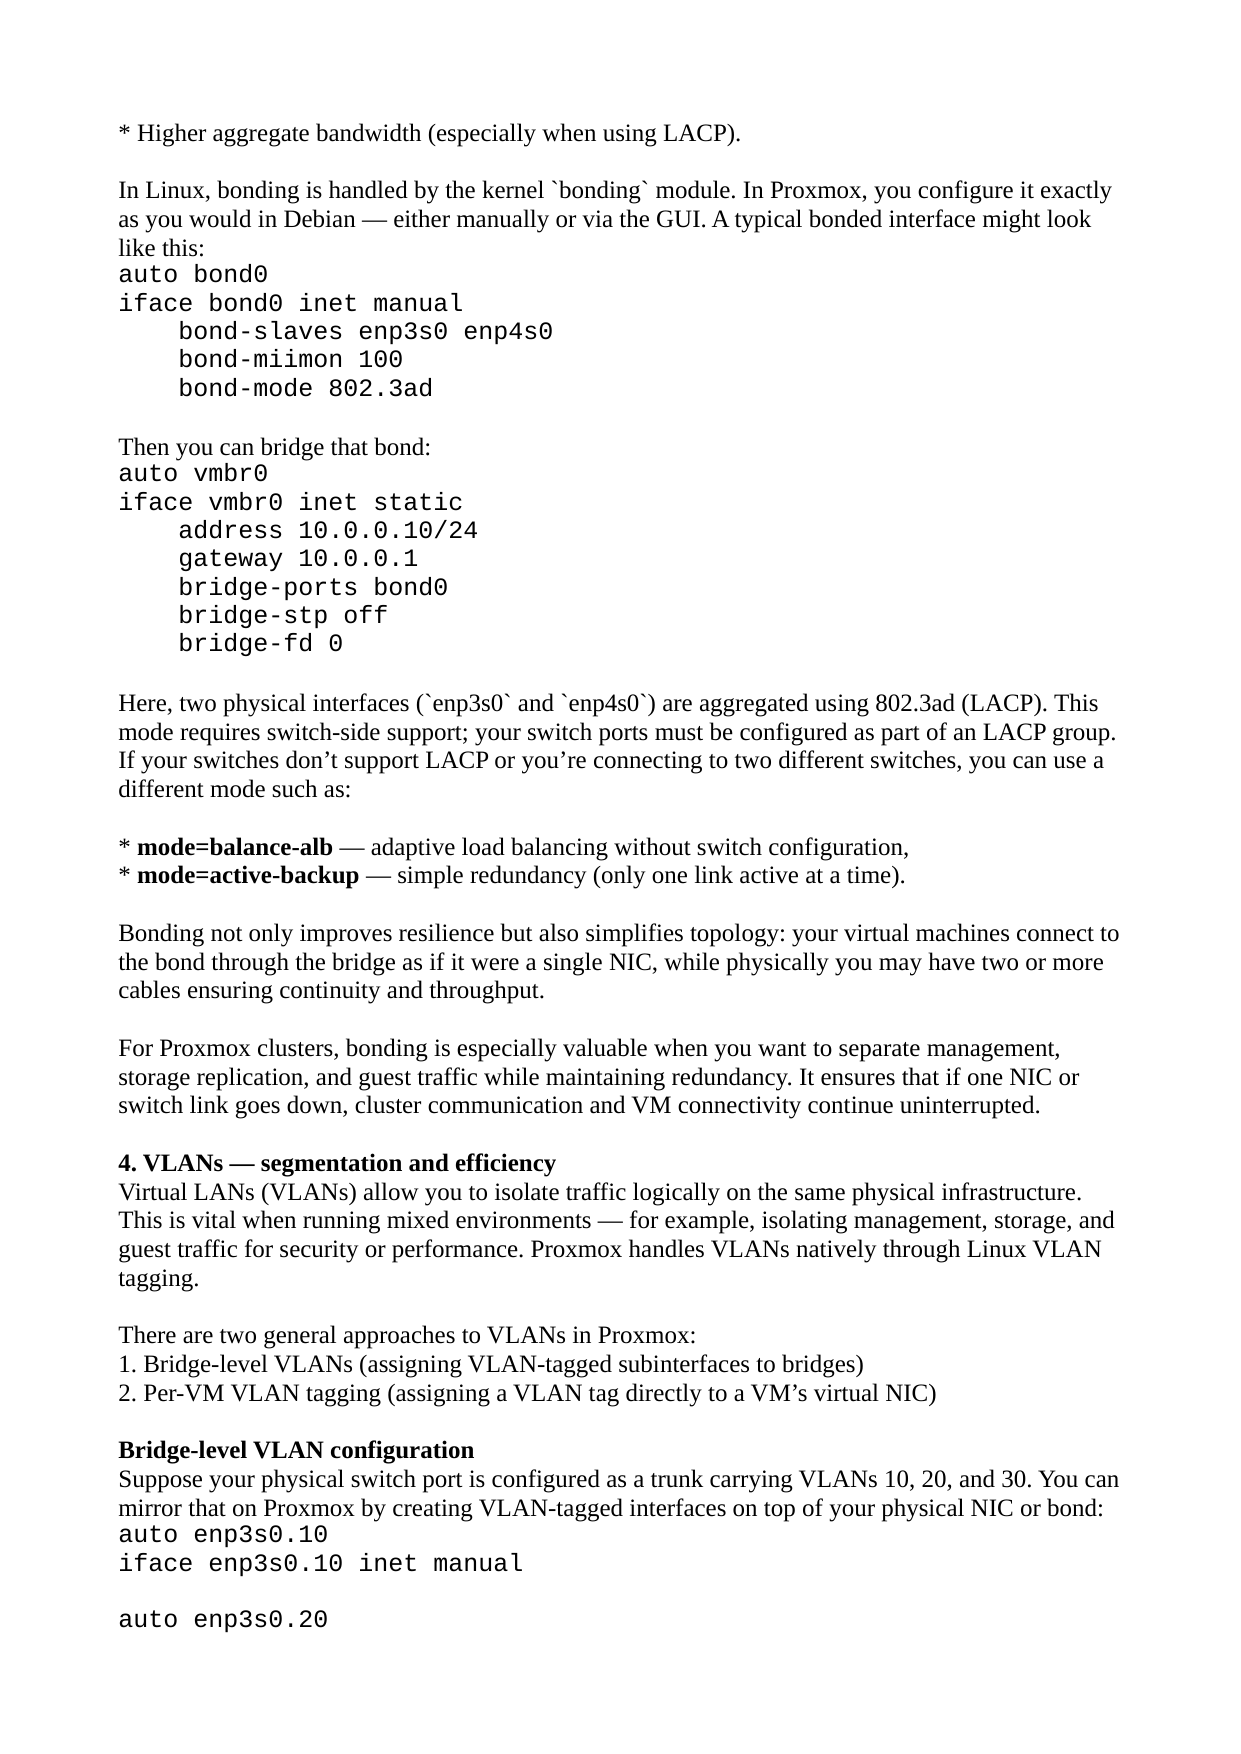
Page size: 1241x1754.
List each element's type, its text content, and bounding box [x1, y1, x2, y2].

text address 10.0.0.10/24 [118, 518, 1122, 546]
text 2. Per-VM VLAN tagging (assigning a VLAN tag directly to a VM’s virtual NIC) [118, 1378, 1122, 1407]
text * mode=balance-alb — adaptive load balancing without switch configuration, [118, 832, 1122, 861]
text bridge-ports bond0 [118, 574, 1122, 603]
text iface bond0 inet manual [118, 290, 1122, 318]
text iface vmbr0 inet static [118, 489, 1122, 518]
text bond-mode 802.3ad [118, 375, 1122, 403]
text auto vmbr0 [118, 461, 1122, 489]
text auto enp3s0.10 [118, 1522, 1122, 1550]
text bridge-stp off [118, 603, 1122, 631]
text * Higher aggregate bandwidth (especially when using LACP). [118, 118, 1122, 147]
text auto bond0 [118, 262, 1122, 290]
text There are two general approaches to VLANs in Proxmox: [118, 1321, 1122, 1349]
text 4. VLANs — segmentation and efficiency [118, 1148, 1122, 1177]
text bond-slaves enp3s0 enp4s0 [118, 318, 1122, 347]
text For Proxmox clusters, bonding is especially valuable when you want to separate management, storage replication, and guest traffic while maintaining redundancy. It ensures that if one NIC or switch link goes down, cluster communication and VM connectivity continue uninterrupted. [118, 1033, 1122, 1119]
text Bridge-level VLAN configuration [118, 1436, 1122, 1464]
text auto enp3s0.20 [118, 1607, 1122, 1635]
text In Linux, bonding is handled by the kernel `bonding` module. In Proxmox, you configure it exactly as you would in Debian — either manually or via the GUI. A typical bonded interface might look like this: [118, 176, 1122, 262]
text Virtual LANs (VLANs) allow you to isolate traffic logically on the same physical infrastructure. This is vital when running mixed environments — for example, isolating management, storage, and guest traffic for security or performance. Proxmox handles VLANs natively through Linux VLAN tagging. [118, 1177, 1122, 1292]
text Then you can bridge that bond: [118, 432, 1122, 461]
text bond-miimon 100 [118, 347, 1122, 375]
text Bonding not only improves resilience but also simplifies topology: your virtual machines connect to the bond through the bridge as if it were a single NIC, while physically you may have two or more cables ensuring continuity and throughput. [118, 918, 1122, 1004]
text bridge-fd 0 [118, 631, 1122, 659]
text Suppose your physical switch port is configured as a trunk carrying VLANs 10, 20, and 30. You can mirror that on Proxmox by creating VLAN-tagged interfaces on top of your physical NIC or bond: [118, 1464, 1122, 1522]
text iface enp3s0.10 inet manual [118, 1550, 1122, 1578]
text gateway 10.0.0.1 [118, 546, 1122, 574]
text * mode=active-backup — simple redundancy (only one link active at a time). [118, 861, 1122, 889]
text 1. Bridge-level VLANs (assigning VLAN-tagged subinterfaces to bridges) [118, 1349, 1122, 1378]
text Here, two physical interfaces (`enp3s0` and `enp4s0`) are aggregated using 802.3ad (LACP). This mode requires switch-side support; your switch ports must be configured as part of an LACP group. If your switches don’t support LACP or you’re connecting to two different switches, you can use a different mode such as: [118, 688, 1122, 803]
